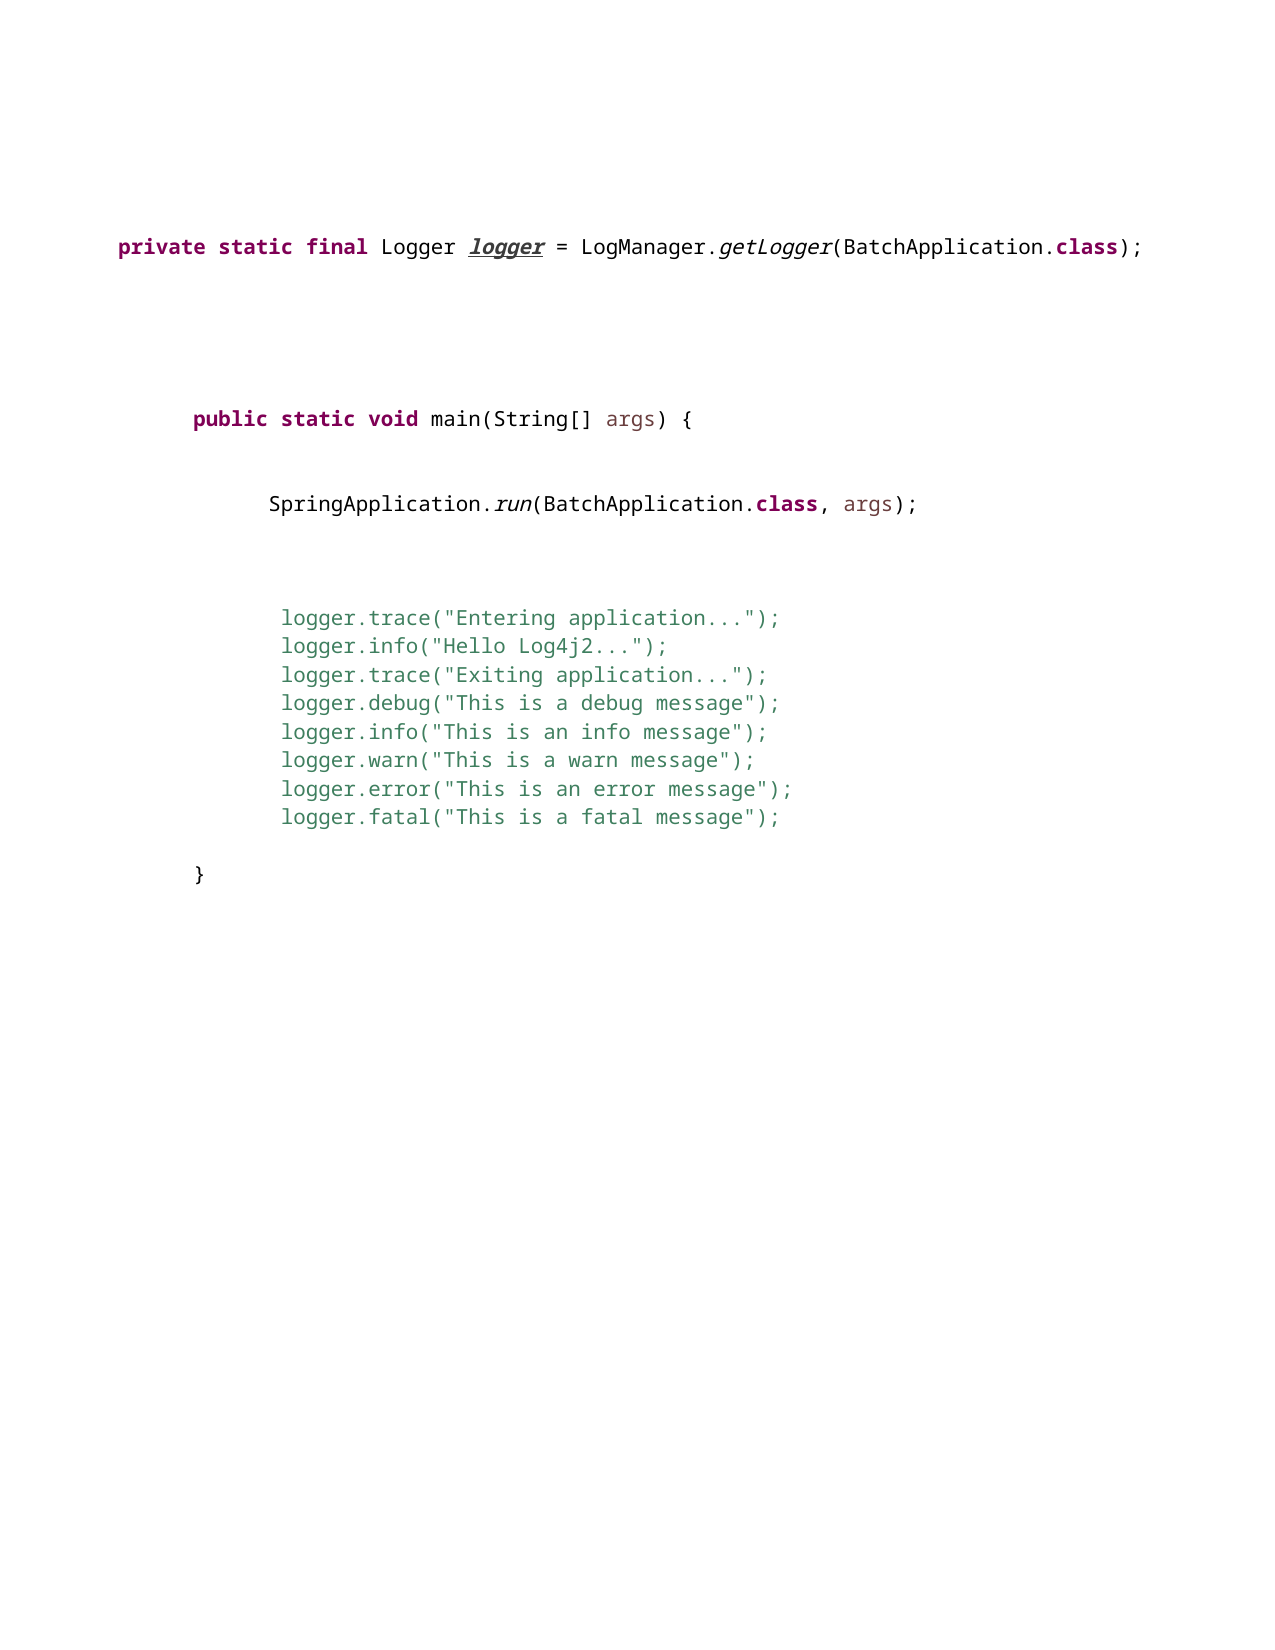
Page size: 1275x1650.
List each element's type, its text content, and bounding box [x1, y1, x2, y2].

text logger.error("This is an error message"); [118, 774, 1157, 802]
text SpringApplication.run(BatchApplication.class, args); [118, 489, 1157, 518]
text logger.warn("This is a warn message"); [118, 745, 1157, 774]
text logger.trace("Exiting application..."); [118, 660, 1157, 688]
text logger.info("Hello Log4j2..."); [118, 632, 1157, 660]
text logger.trace("Entering application..."); [118, 603, 1157, 632]
text logger.info("This is an info message"); [118, 717, 1157, 745]
text private static final Logger logger = LogManager.getLogger(BatchApplication.class); [118, 232, 1157, 260]
text } [118, 859, 1157, 887]
text public static void main(String[] args) { [118, 404, 1157, 432]
text logger.debug("This is a debug message"); [118, 688, 1157, 717]
text logger.fatal("This is a fatal message"); [118, 802, 1157, 831]
